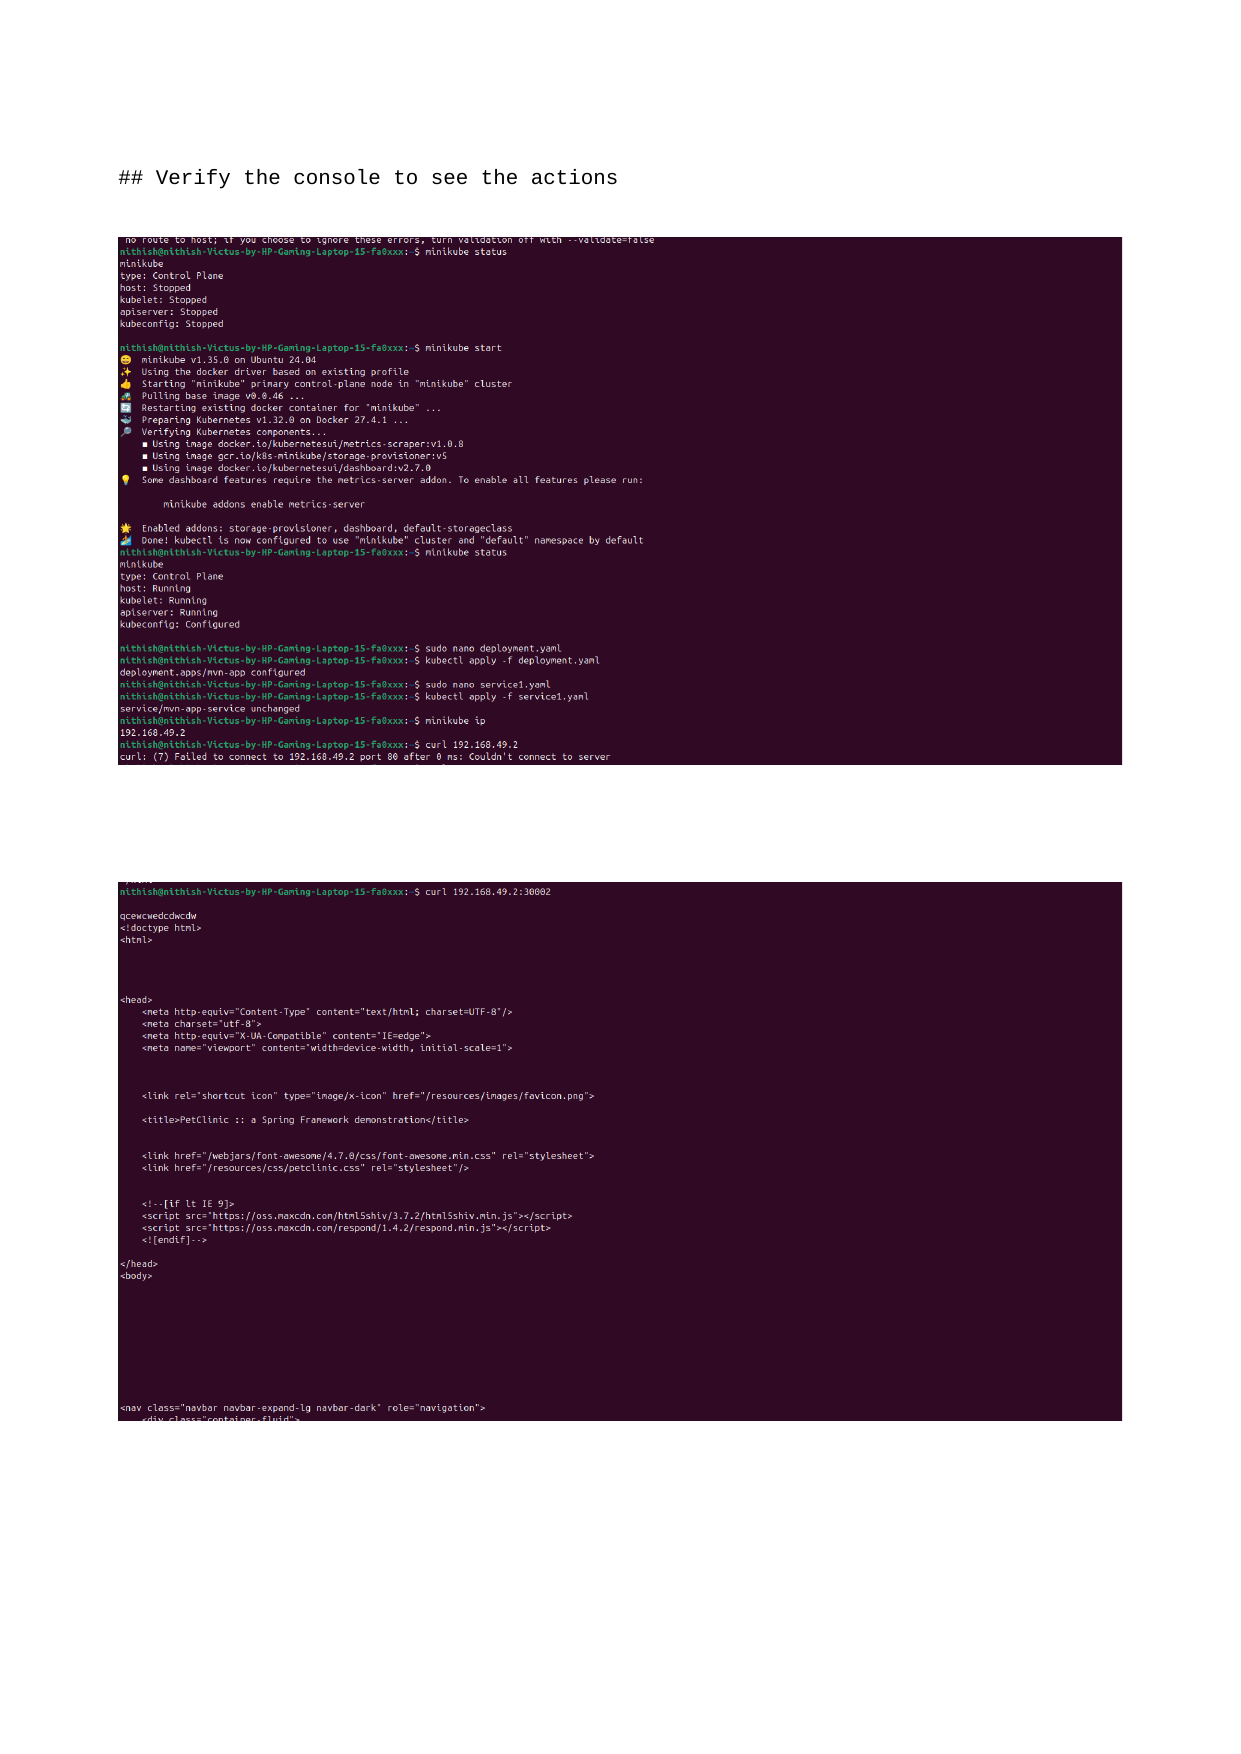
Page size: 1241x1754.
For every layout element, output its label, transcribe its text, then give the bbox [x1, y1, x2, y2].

text ## Verify the console to see the actions [118, 167, 1122, 191]
picture [118, 237, 1123, 765]
picture [118, 882, 1123, 1421]
